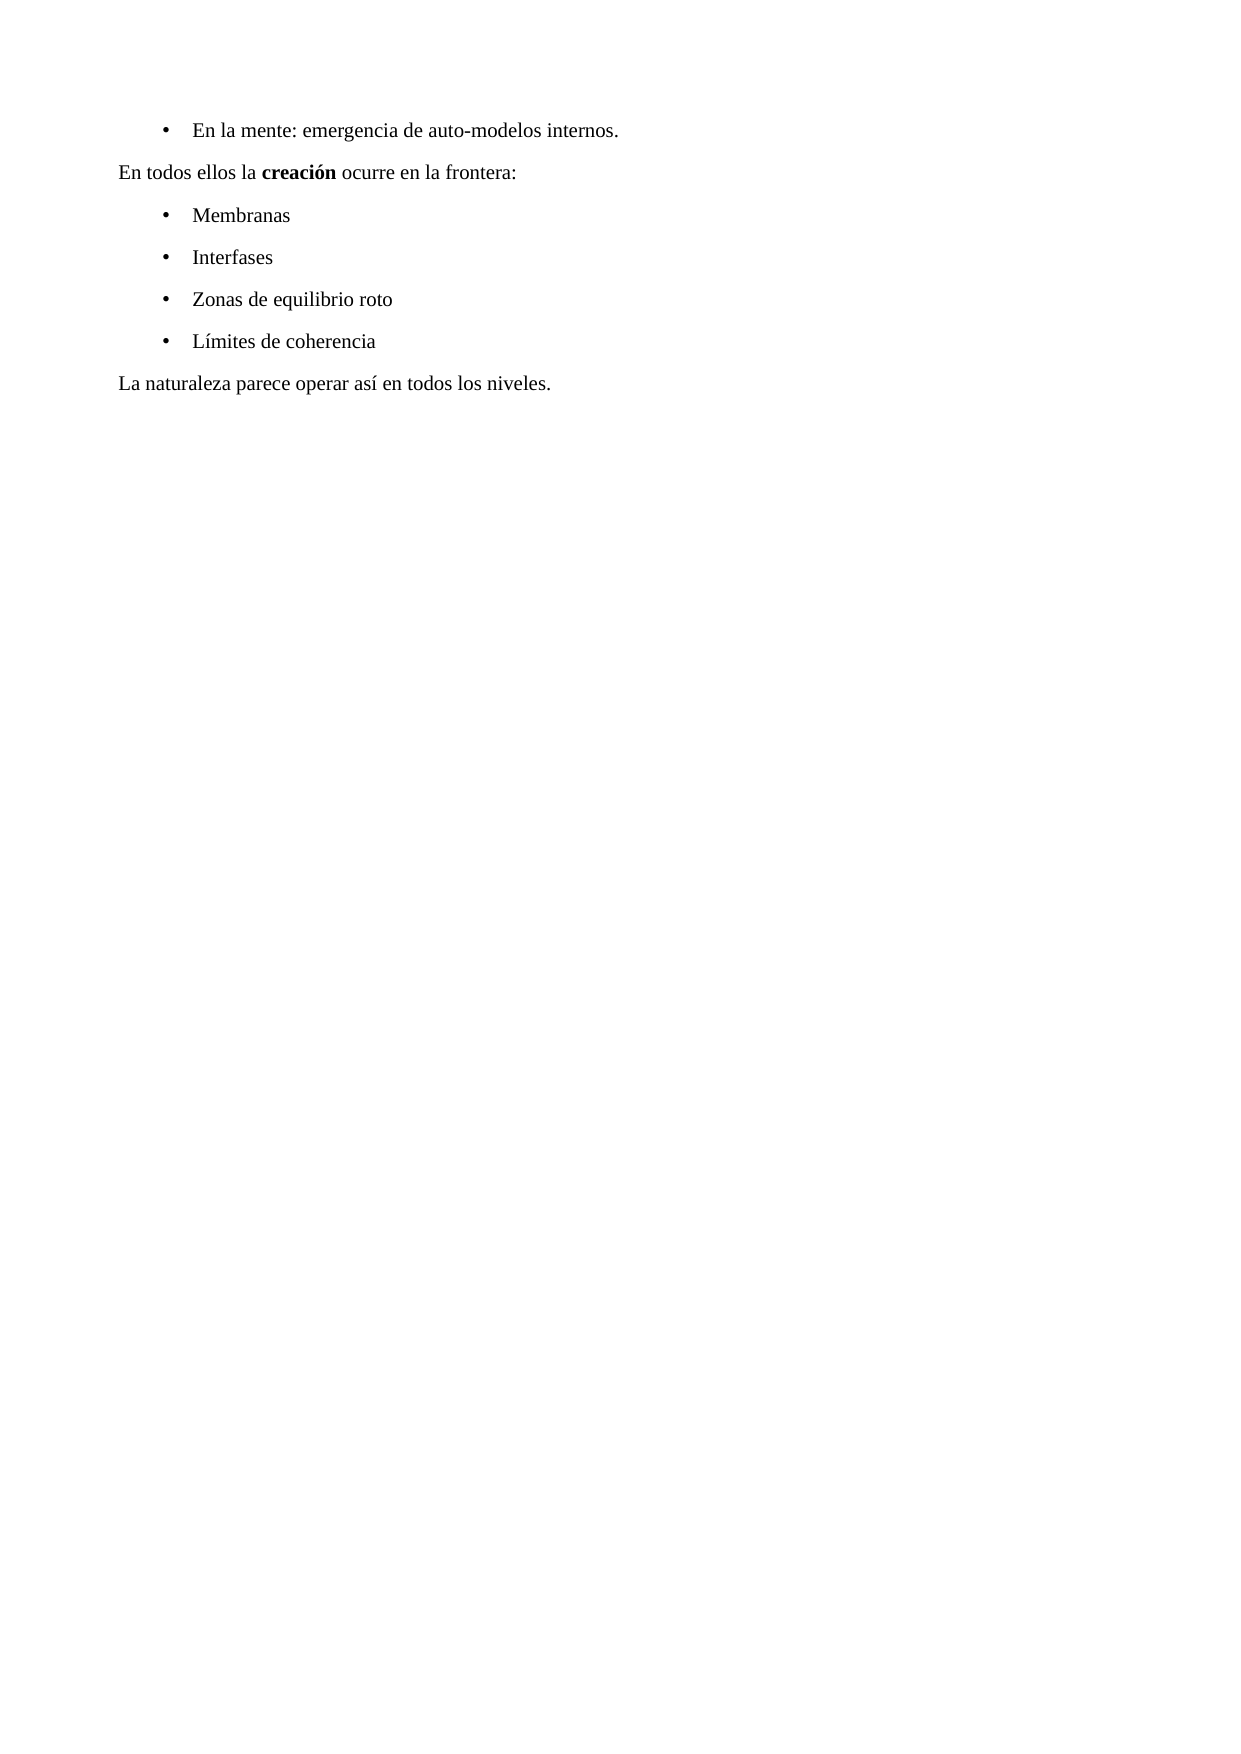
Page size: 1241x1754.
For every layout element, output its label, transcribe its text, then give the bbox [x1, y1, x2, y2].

list En la mente: emergencia de auto-modelos internos. [162, 118, 1122, 142]
list Límites de coherencia [162, 329, 1122, 353]
list Membranas [162, 202, 1122, 227]
list Zonas de equilibrio roto [162, 287, 1122, 311]
text La naturaleza parece operar así en todos los niveles. [118, 371, 1122, 395]
text En todos ellos la creación ocurre en la frontera: [118, 160, 1122, 184]
list Interfases [162, 245, 1122, 269]
